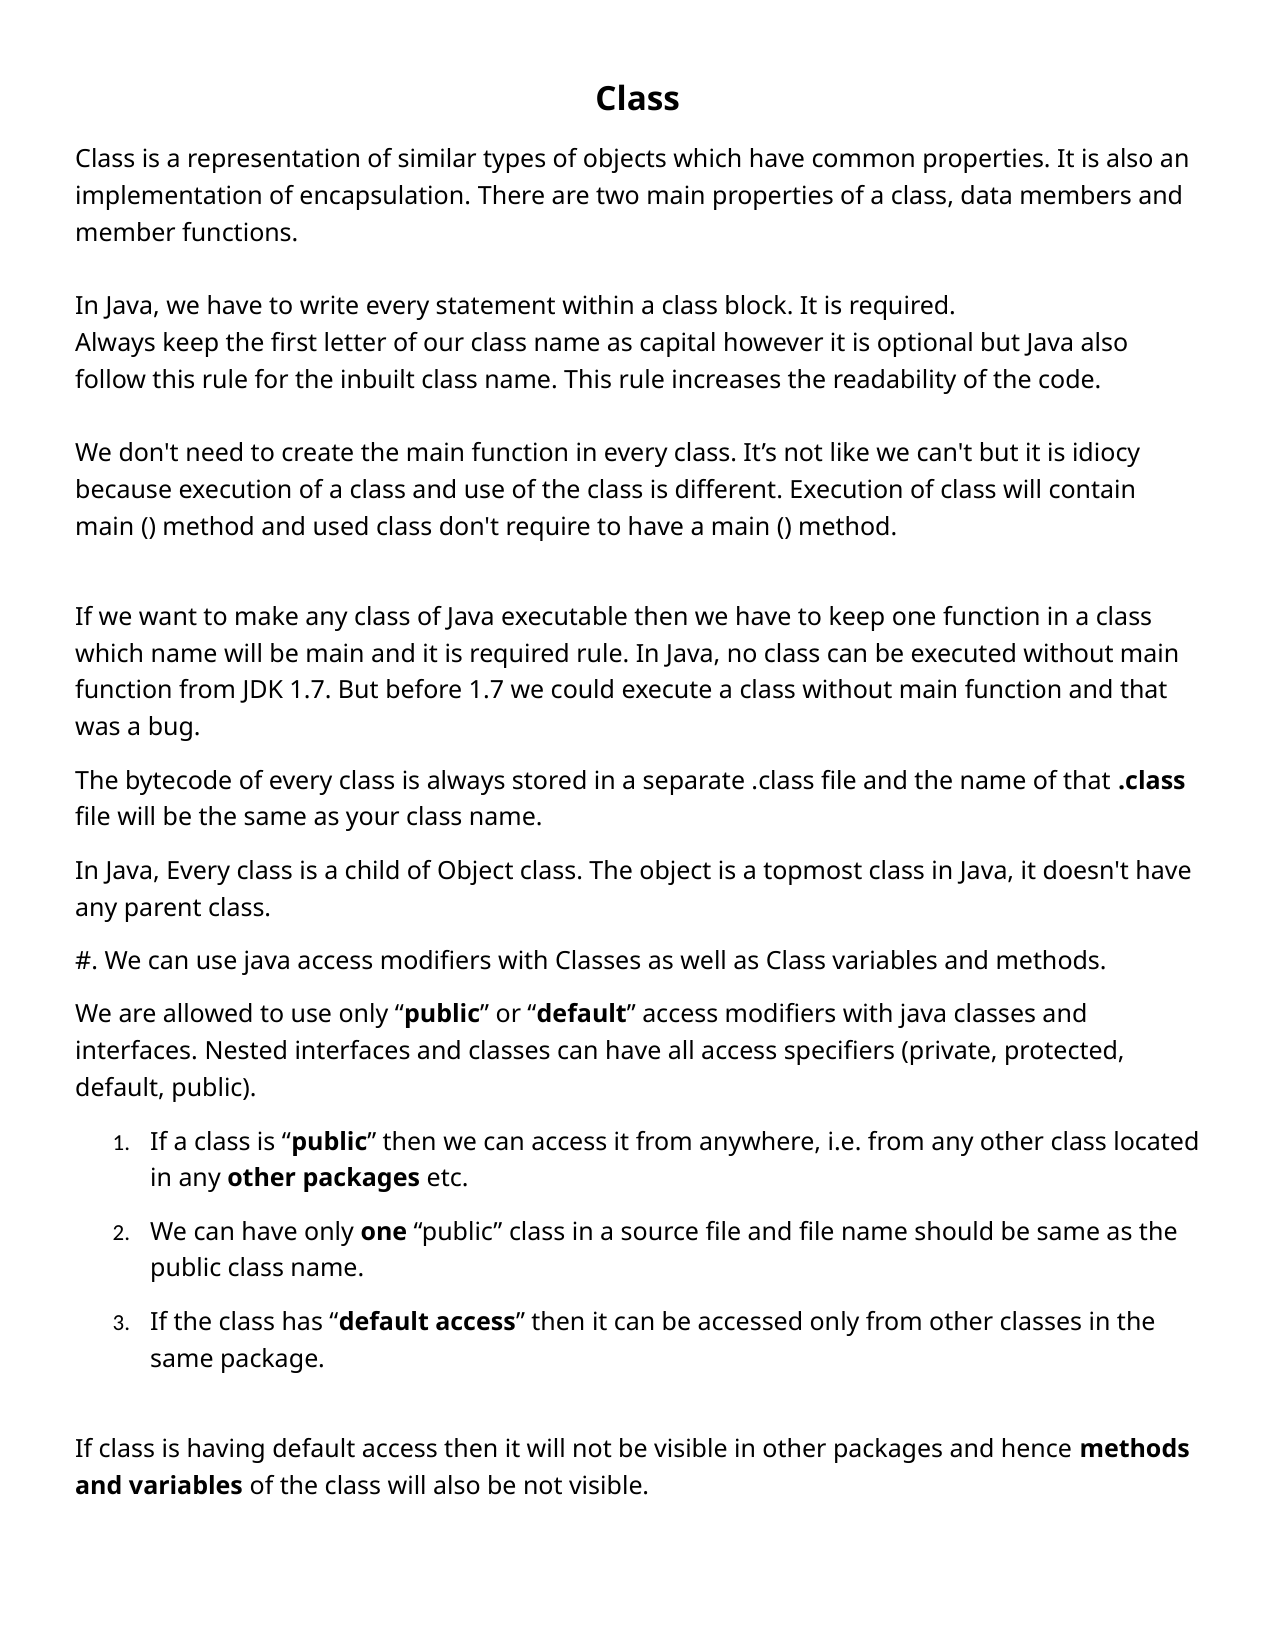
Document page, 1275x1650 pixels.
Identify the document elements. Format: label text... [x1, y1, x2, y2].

text The bytecode of every class is always stored in a separate .class file and the name of that .class file will be the same as your class name. [75, 762, 1200, 833]
list If the class has “default access” then it can be accessed only from other classes in the same package. [112, 1303, 1200, 1374]
text If we want to make any class of Java executable then we have to keep one function in a class which name will be main and it is required rule. In Java, no class can be executed without main function from JDK 1.7. But before 1.7 we could execute a class without main function and that was a bug. [75, 562, 1200, 743]
text If class is having default access then it will not be visible in other packages and hence methods and variables of the class will also be not visible. [75, 1394, 1200, 1501]
text #. We can use java access modifiers with Classes as well as Class variables and methods. [75, 943, 1200, 977]
text Class [75, 75, 1200, 120]
list If a class is “public” then we can access it from anywhere, i.e. from any other class located in any other packages etc. [112, 1123, 1200, 1194]
list We can have only one “public” class in a source file and file name should be same as the public class name. [112, 1213, 1200, 1284]
text We are allowed to use only “public” or “default” access modifiers with java classes and interfaces. Nested interfaces and classes can have all access specifiers (private, protected, default, public). [75, 996, 1200, 1104]
text In Java, Every class is a child of Object class. The object is a topmost class in Java, it doesn't have any parent class. [75, 852, 1200, 923]
text Class is a representation of similar types of objects which have common properties. It is also an implementation of encapsulation. There are two main properties of a class, data members and member functions. In Java, we have to write every statement within a class block. It is required. Always keep the first letter of our class name as capital however it is optional but Java also follow this rule for the inbuilt class name. This rule increases the readability of the code. We don't need to create the main function in every class. It’s not like we can't but it is idiocy because execution of a class and use of the class is different. Execution of class will contain main () method and used class don't require to have a main () method. [75, 141, 1200, 542]
